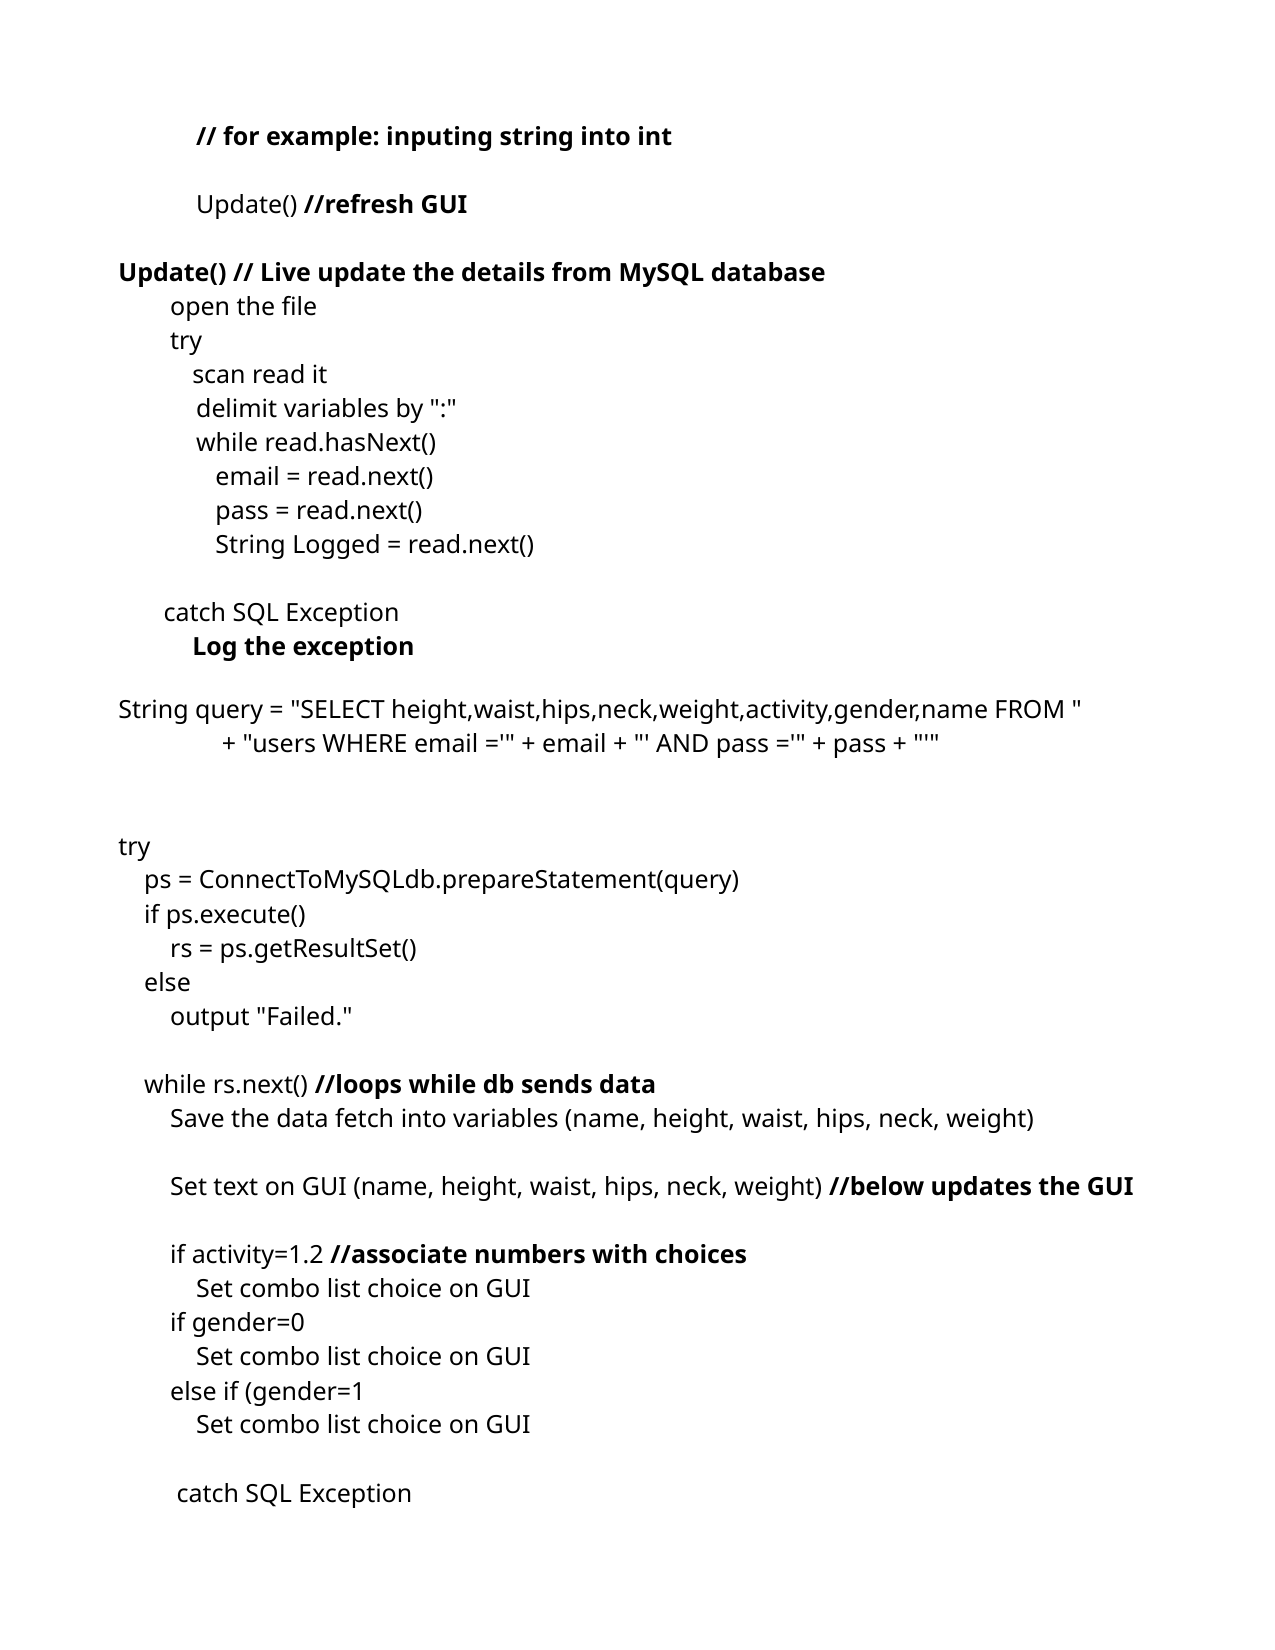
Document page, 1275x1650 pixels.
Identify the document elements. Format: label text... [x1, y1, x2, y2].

text String Logged = read.next() [118, 527, 1157, 561]
text open the file [118, 288, 1157, 322]
text while read.hasNext() [118, 425, 1157, 459]
text pass = read.next() [118, 493, 1157, 527]
text if gender=0 [118, 1305, 1157, 1339]
text Set combo list choice on GUI [118, 1407, 1157, 1441]
text delimit variables by ":" [118, 391, 1157, 425]
text Set text on GUI (name, height, waist, hips, neck, weight) //below updates the GUI [118, 1169, 1157, 1203]
text else [118, 964, 1157, 998]
text email = read.next() [118, 459, 1157, 493]
text Update() //refresh GUI [118, 186, 1157, 220]
text if ps.execute() [118, 896, 1157, 930]
text catch SQL Exception [118, 1475, 1157, 1509]
text String query = "SELECT height,waist,hips,neck,weight,activity,gender,name FROM " [118, 692, 1157, 726]
text Update() // Live update the details from MySQL database [118, 254, 1157, 288]
text try [118, 322, 1157, 357]
text catch SQL Exception [118, 595, 1157, 629]
text rs = ps.getResultSet() [118, 930, 1157, 964]
text if activity=1.2 //associate numbers with choices [118, 1237, 1157, 1271]
text else if (gender=1 [118, 1373, 1157, 1407]
text try [118, 828, 1157, 862]
text // for example: inputing string into int [118, 118, 1157, 152]
text + "users WHERE email ='" + email + "' AND pass ='" + pass + "'" [118, 726, 1157, 760]
text Set combo list choice on GUI [118, 1339, 1157, 1373]
text while rs.next() //loops while db sends data [118, 1067, 1157, 1101]
text scan read it [118, 357, 1157, 391]
text Log the exception [118, 629, 1157, 663]
text Set combo list choice on GUI [118, 1271, 1157, 1305]
text Save the data fetch into variables (name, height, waist, hips, neck, weight) [118, 1101, 1157, 1135]
text output "Failed." [118, 998, 1157, 1032]
text ps = ConnectToMySQLdb.prepareStatement(query) [118, 862, 1157, 896]
